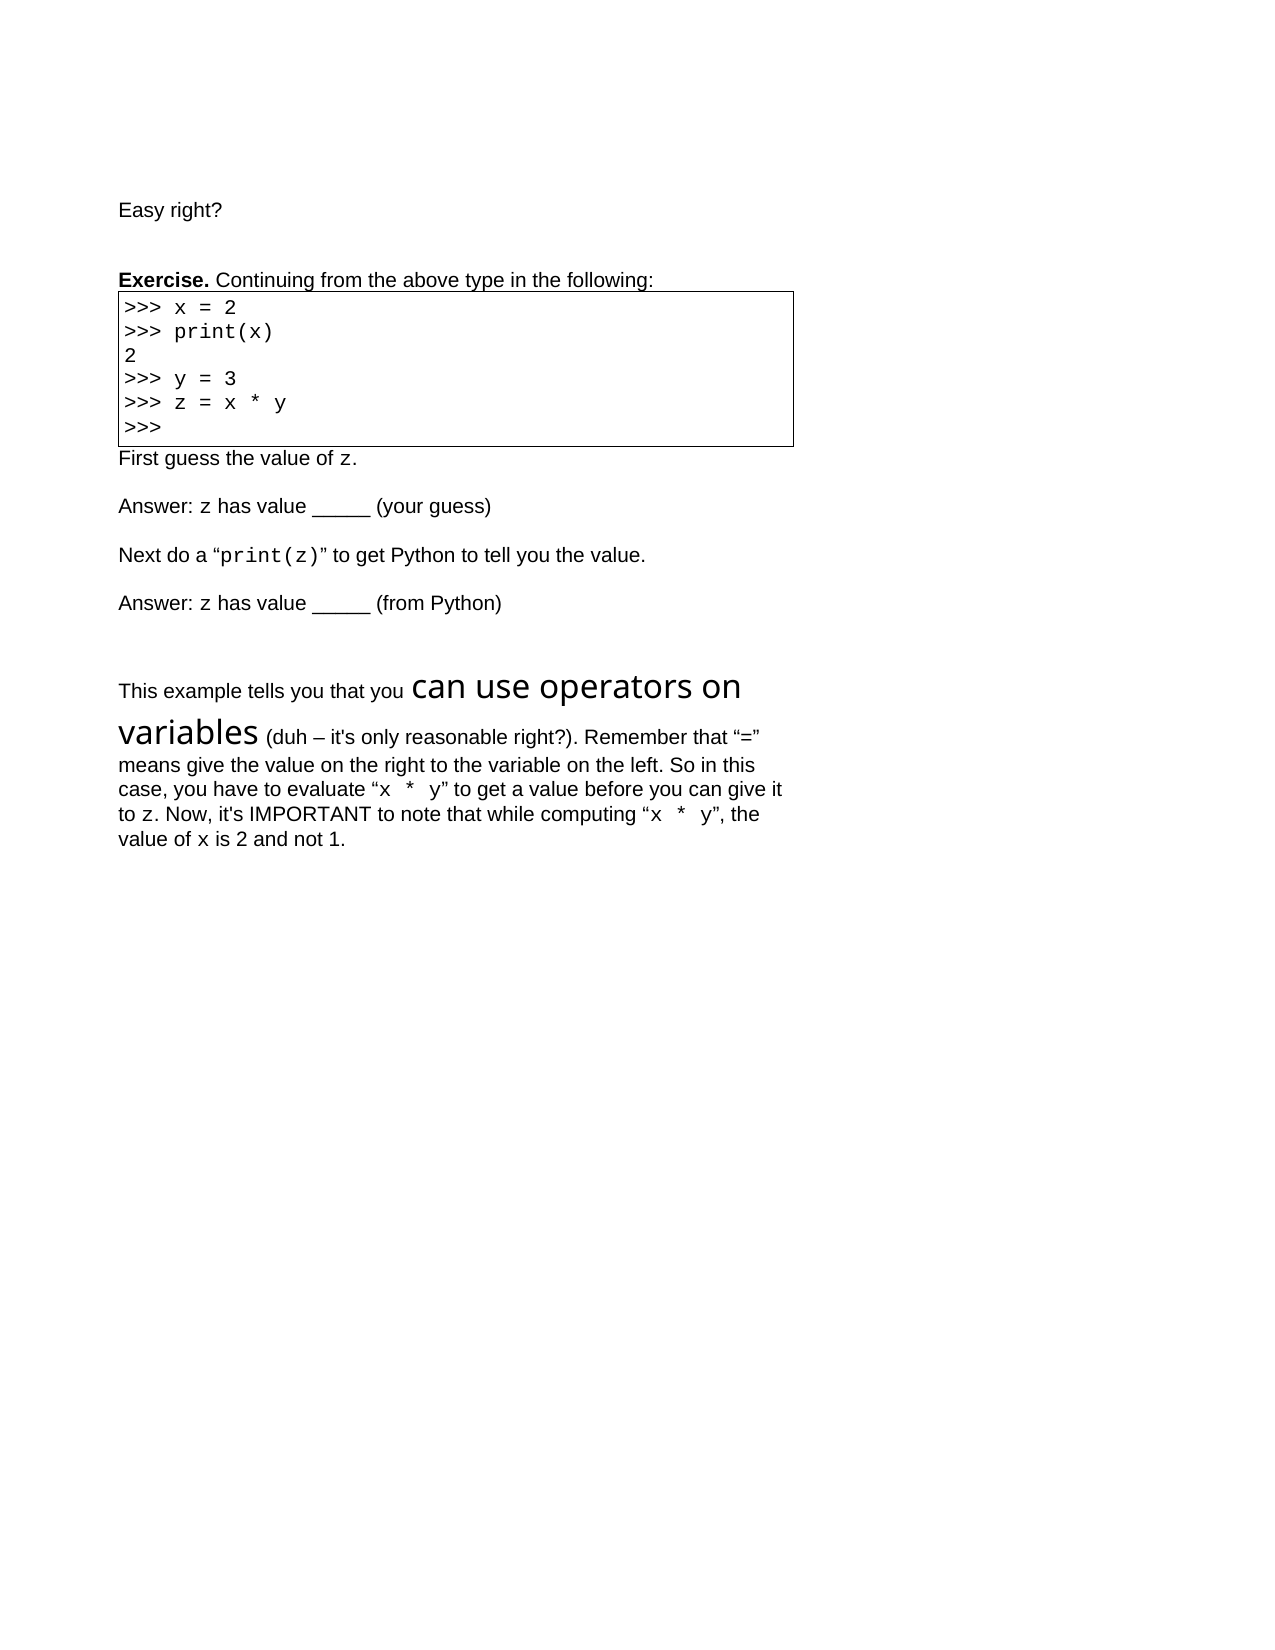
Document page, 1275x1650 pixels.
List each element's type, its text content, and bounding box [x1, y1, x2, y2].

text First guess the value of z. [118, 447, 793, 472]
text Answer: z has value _____ (your guess) [118, 495, 793, 520]
text Answer: z has value _____ (from Python) [118, 591, 793, 617]
text Next do a “print(z)” to get Python to tell you the value. [118, 543, 793, 568]
text Easy right? [118, 198, 793, 222]
text Exercise. Continuing from the above type in the following: [118, 268, 793, 291]
text This example tells you that you can use operators on variables (duh – it's only reasonable right?). Remember that “=” means give the value on the right to the variable on the left. So in this case, you have to evaluate “x * y” to get a value before you can give it to z. Now, it's IMPORTANT to note that while computing “x * y”, the value of x is 2 and not 1. [118, 663, 793, 852]
table_header >>> x = 2 >>> print(x) 2 >>> y = 3 >>> z = x * y >>> [119, 292, 793, 446]
